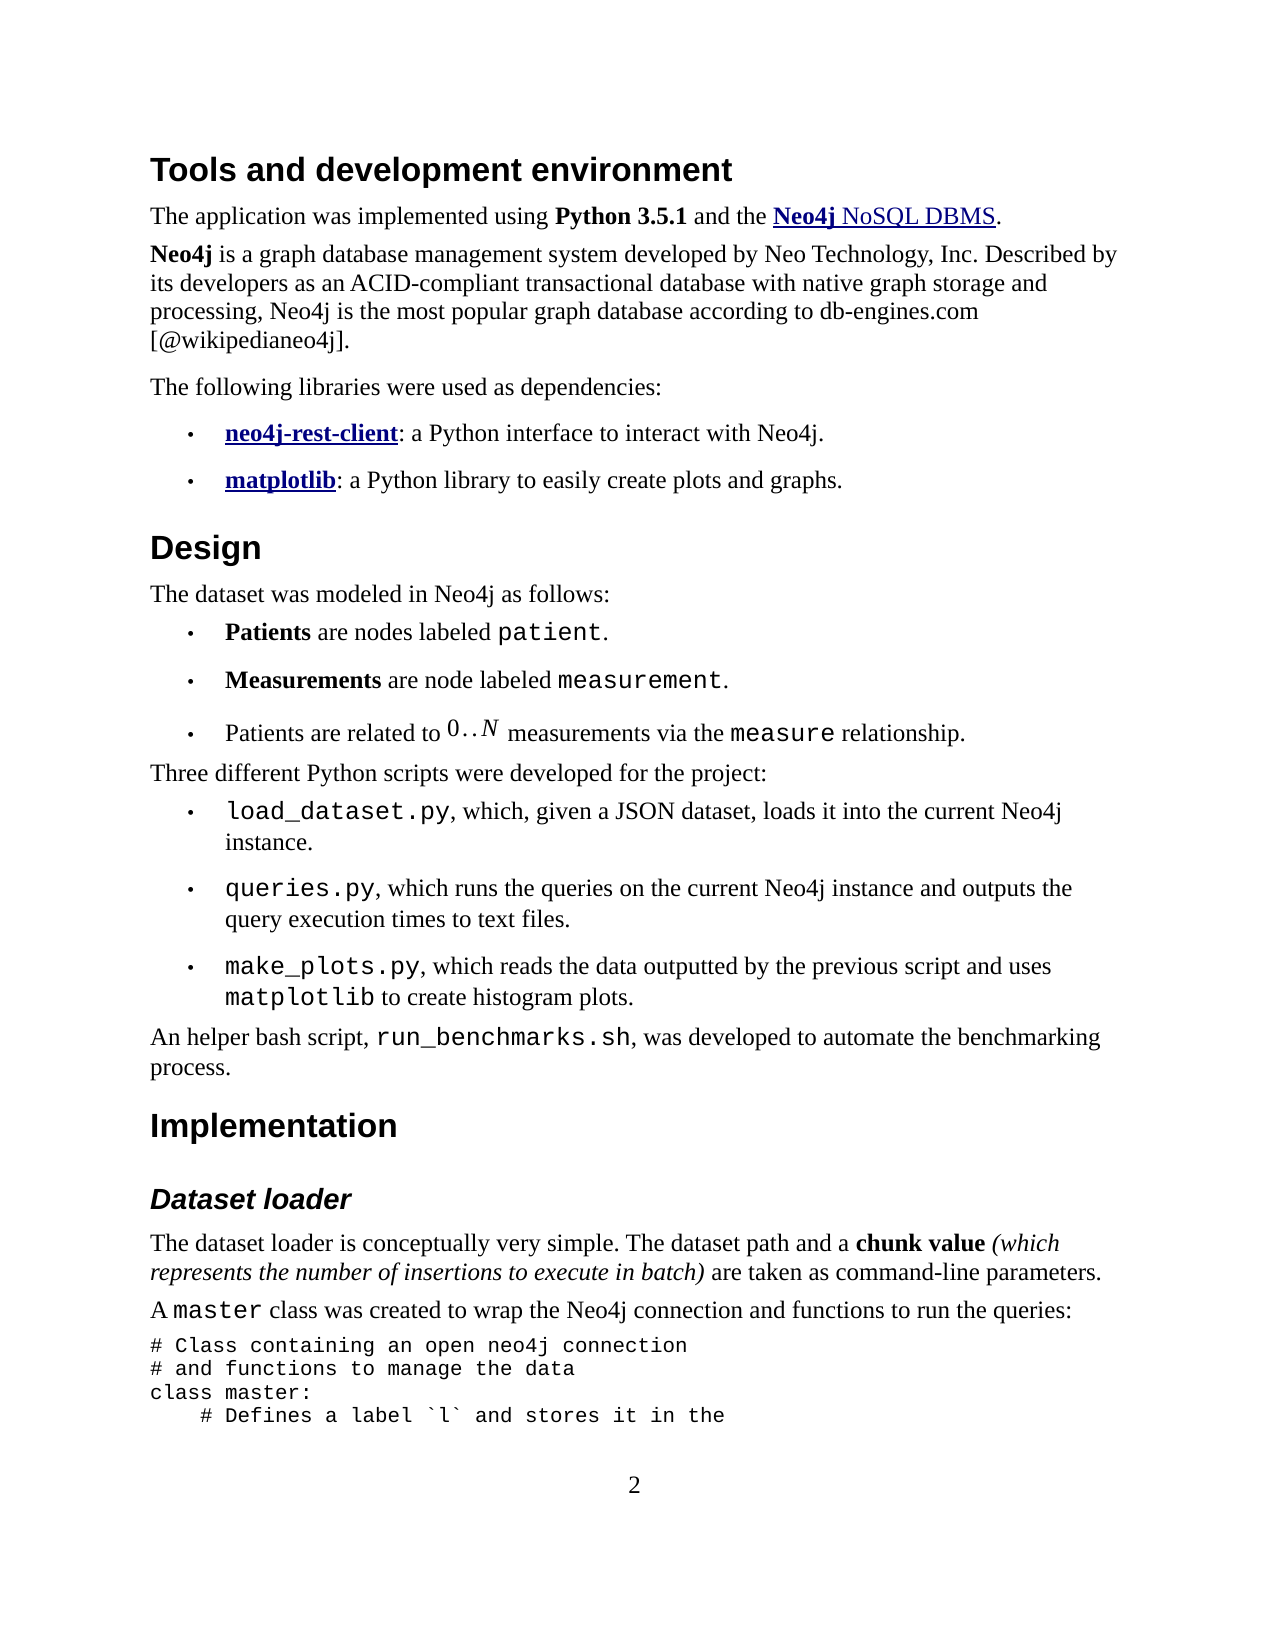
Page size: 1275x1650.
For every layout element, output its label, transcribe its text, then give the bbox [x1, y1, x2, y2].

subtitle Design [150, 528, 1125, 566]
text Neo4j is a graph database management system developed by Neo Technology, Inc. Described by its developers as an ACID-compliant transactional database with native graph storage and processing, Neo4j is the most popular graph database according to db-engines.com [@wikipedianeo4j]. [150, 239, 1125, 354]
text The application was implemented using Python 3.5.1 and the Neo4j NoSQL DBMS. [150, 201, 1125, 230]
text The dataset was modeled in Neo4j as follows: [150, 579, 1125, 608]
subtitle Tools and development environment [150, 150, 1125, 189]
subtitle Dataset loader [150, 1182, 1125, 1216]
text Three different Python scripts were developed for the project: [150, 758, 1125, 787]
text # Class containing an open neo4j connection [150, 1334, 1125, 1358]
text The dataset loader is conceptually very simple. The dataset path and a chunk value (which represents the number of insertions to execute in batch) are taken as command-line parameters. [150, 1228, 1125, 1286]
list queries.py, which runs the queries on the current Neo4j instance and outputs the query execution times to text files. [187, 873, 1125, 933]
text The following libraries were used as dependencies: [150, 372, 1125, 401]
subtitle Implementation [150, 1106, 1125, 1145]
list Measurements are node labeled measurement. [187, 665, 1125, 696]
list make_plots.py, which reads the data outputted by the previous script and uses matplotlib to create histogram plots. [187, 951, 1125, 1013]
list Patients are nodes labeled patient. [187, 617, 1125, 647]
text # Defines a label `l` and stores it in the [150, 1406, 1125, 1429]
text An helper bash script, run_benchmarks.sh, was developed to automate the benchmarking process. [150, 1022, 1125, 1081]
text A master class was created to wrap the Neo4j connection and functions to run the queries: [150, 1295, 1125, 1326]
list Patients are related to measurements via the measure relationship. [187, 714, 1125, 749]
text class master: [150, 1382, 1125, 1406]
text # and functions to manage the data [150, 1358, 1125, 1382]
list neo4j-rest-client: a Python interface to interact with Neo4j. [187, 418, 1125, 447]
list load_dataset.py, which, given a JSON dataset, loads it into the current Neo4j instance. [187, 796, 1125, 856]
list matplotlib: a Python library to easily create plots and graphs. [187, 465, 1125, 494]
